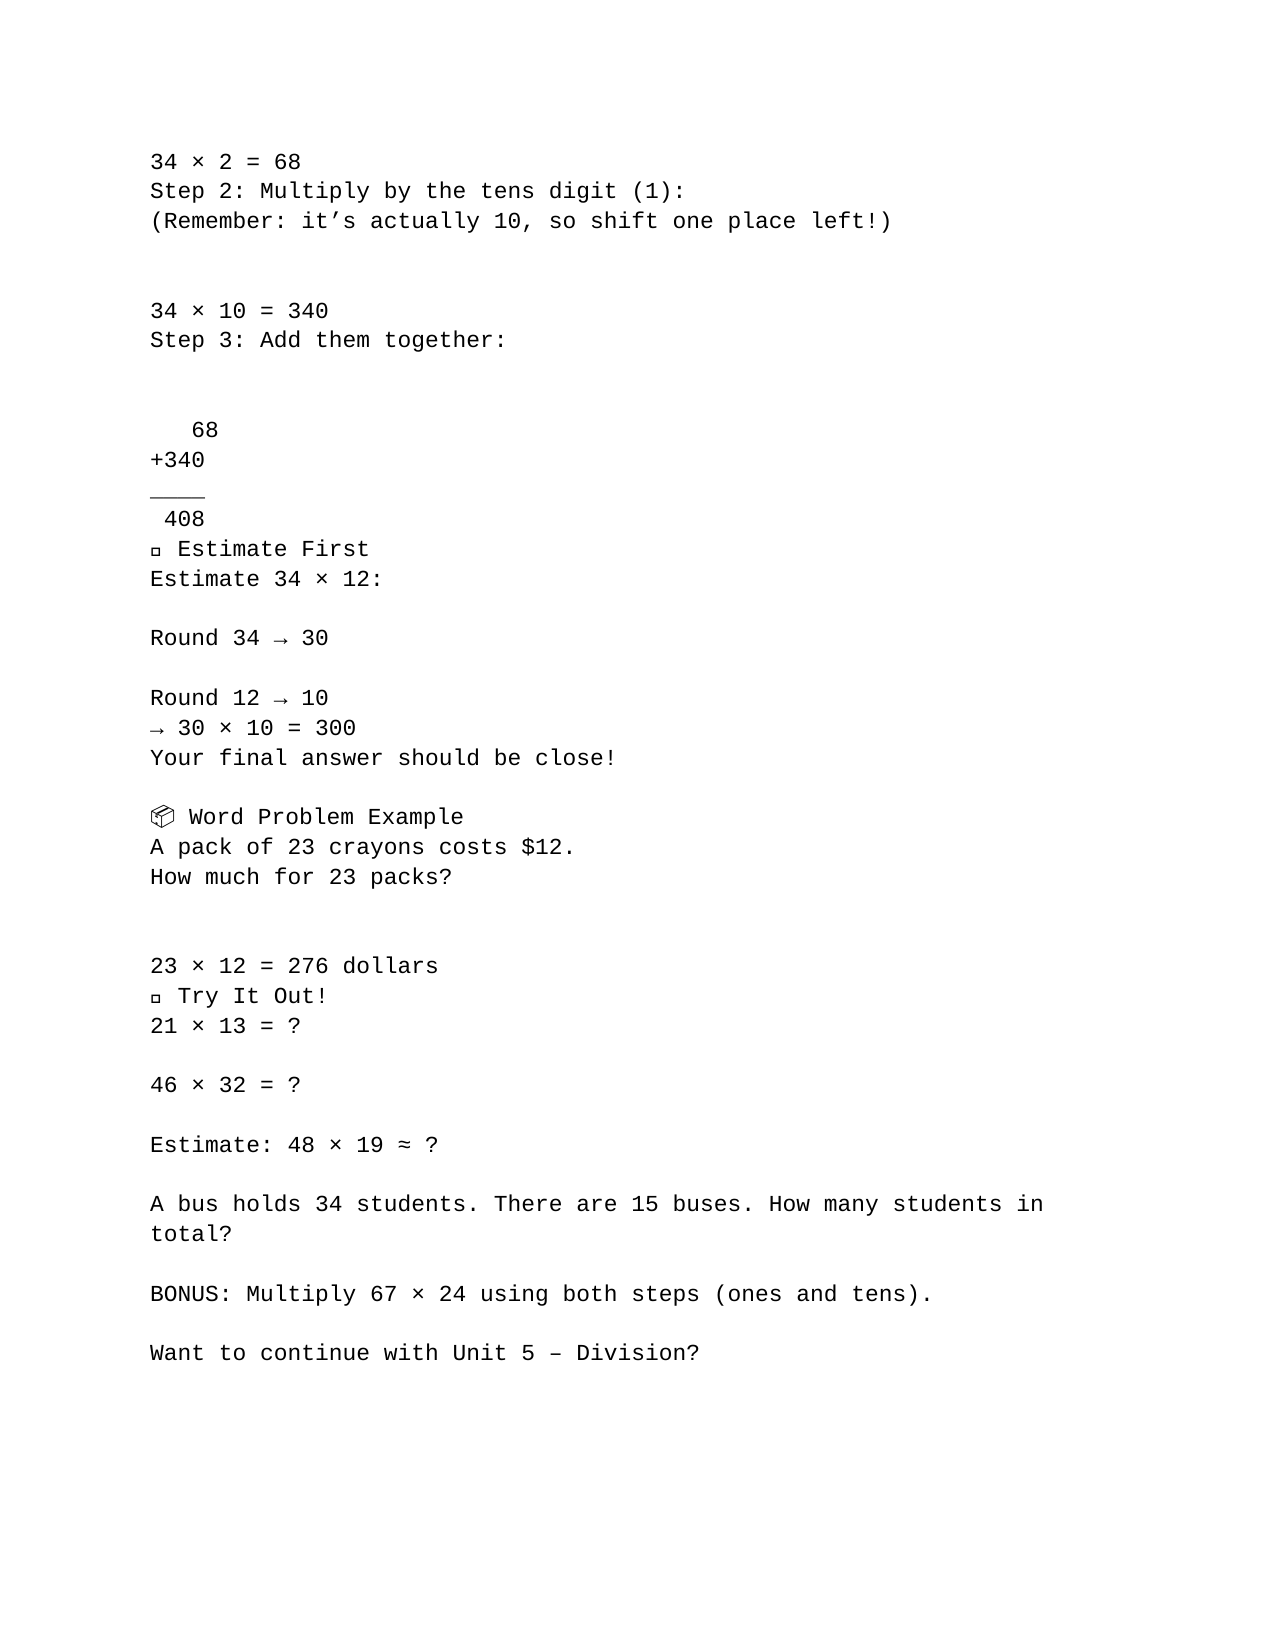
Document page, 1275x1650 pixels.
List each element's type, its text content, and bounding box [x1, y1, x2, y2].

text 68 [150, 418, 1125, 444]
text 408 [150, 507, 1125, 533]
text Estimate 34 × 12: [150, 567, 1125, 593]
text 34 × 10 = 340 [150, 299, 1125, 325]
text 💡 Estimate First [150, 537, 1125, 563]
text Round 12 → 10 [150, 686, 1125, 712]
text 23 × 12 = 276 dollars [150, 954, 1125, 980]
text ____ [150, 478, 1125, 504]
text 21 × 13 = ? [150, 1014, 1125, 1040]
text A pack of 23 crayons costs $12. [150, 835, 1125, 861]
text +340 [150, 448, 1125, 474]
text Step 3: Add them together: [150, 329, 1125, 355]
text Step 2: Multiply by the tens digit (1): [150, 180, 1125, 206]
text 🧠 Try It Out! [150, 984, 1125, 1010]
text 46 × 32 = ? [150, 1073, 1125, 1099]
text A bus holds 34 students. There are 15 buses. How many students in total? [150, 1193, 1125, 1248]
text (Remember: it’s actually 10, so shift one place left!) [150, 209, 1125, 236]
text Want to continue with Unit 5 – Division? [150, 1342, 1125, 1368]
text Your final answer should be close! [150, 746, 1125, 772]
text BONUS: Multiply 67 × 24 using both steps (ones and tens). [150, 1282, 1125, 1308]
text 34 × 2 = 68 [150, 150, 1125, 176]
text Estimate: 48 × 19 ≈ ? [150, 1133, 1125, 1159]
text How much for 23 packs? [150, 865, 1125, 891]
text 📦 Word Problem Example [150, 805, 1125, 831]
text → 30 × 10 = 300 [150, 716, 1125, 742]
text Round 34 → 30 [150, 627, 1125, 653]
